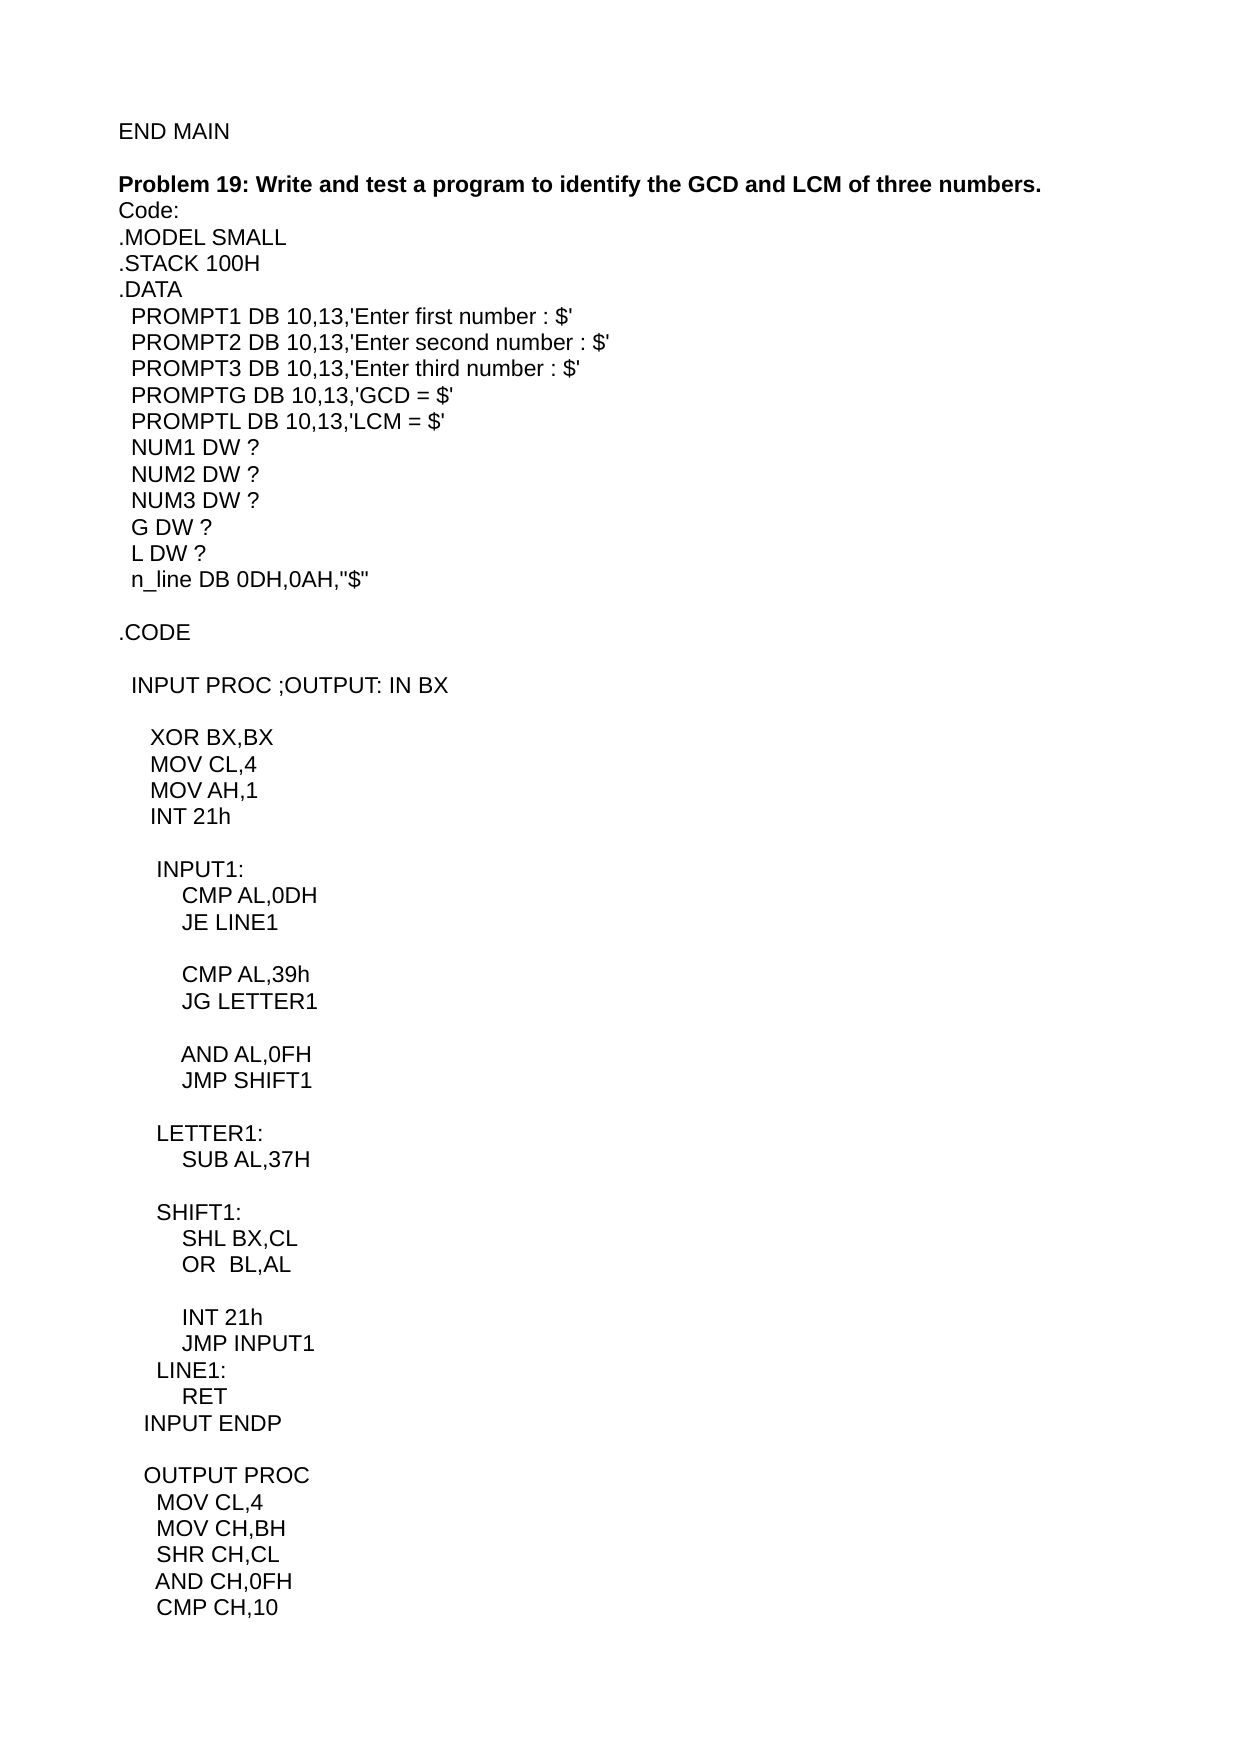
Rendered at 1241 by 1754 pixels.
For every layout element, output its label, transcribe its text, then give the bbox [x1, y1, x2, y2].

text INPUT1: [118, 856, 1122, 882]
text OUTPUT PROC [118, 1462, 1122, 1488]
text XOR BX,BX [118, 724, 1122, 751]
text INT 21h [118, 803, 1122, 830]
text JMP INPUT1 [118, 1330, 1122, 1357]
text CMP AL,39h [118, 961, 1122, 988]
text NUM2 DW ? [118, 461, 1122, 487]
text MOV AH,1 [118, 777, 1122, 803]
text AND AL,0FH [118, 1041, 1122, 1067]
text PROMPT1 DB 10,13,'Enter first number : $' [118, 303, 1122, 329]
text SHR CH,CL [118, 1541, 1122, 1568]
text L DW ? [118, 540, 1122, 566]
text PROMPTG DB 10,13,'GCD = $' [118, 382, 1122, 408]
text JMP SHIFT1 [118, 1067, 1122, 1093]
text PROMPT2 DB 10,13,'Enter second number : $' [118, 329, 1122, 355]
text PROMPT3 DB 10,13,'Enter third number : $' [118, 355, 1122, 382]
text RET [118, 1383, 1122, 1409]
text G DW ? [118, 513, 1122, 540]
text NUM1 DW ? [118, 434, 1122, 461]
text LETTER1: [118, 1119, 1122, 1146]
text JE LINE1 [118, 909, 1122, 935]
text .STACK 100H [118, 250, 1122, 276]
text LINE1: [118, 1357, 1122, 1383]
text .DATA [118, 276, 1122, 303]
text SHL BX,CL [118, 1225, 1122, 1251]
text JG LETTER1 [118, 988, 1122, 1014]
text Code: [118, 197, 1122, 223]
text INPUT ENDP [118, 1409, 1122, 1436]
text AND CH,0FH [118, 1568, 1122, 1594]
text PROMPTL DB 10,13,'LCM = $' [118, 408, 1122, 434]
text OR BL,AL [118, 1251, 1122, 1278]
text Problem 19: Write and test a program to identify the GCD and LCM of three numbers. [118, 171, 1122, 197]
text n_line DB 0DH,0AH,"$" [118, 566, 1122, 592]
text .CODE [118, 619, 1122, 645]
text NUM3 DW ? [118, 487, 1122, 513]
text SUB AL,37H [118, 1146, 1122, 1172]
text CMP CH,10 [118, 1594, 1122, 1620]
text MOV CH,BH [118, 1515, 1122, 1541]
text .MODEL SMALL [118, 223, 1122, 250]
text INT 21h [118, 1304, 1122, 1330]
text MOV CL,4 [118, 1488, 1122, 1515]
text SHIFT1: [118, 1199, 1122, 1225]
text CMP AL,0DH [118, 882, 1122, 909]
text END MAIN [118, 118, 1122, 144]
text MOV CL,4 [118, 751, 1122, 777]
text INPUT PROC ;OUTPUT: IN BX [118, 672, 1122, 698]
